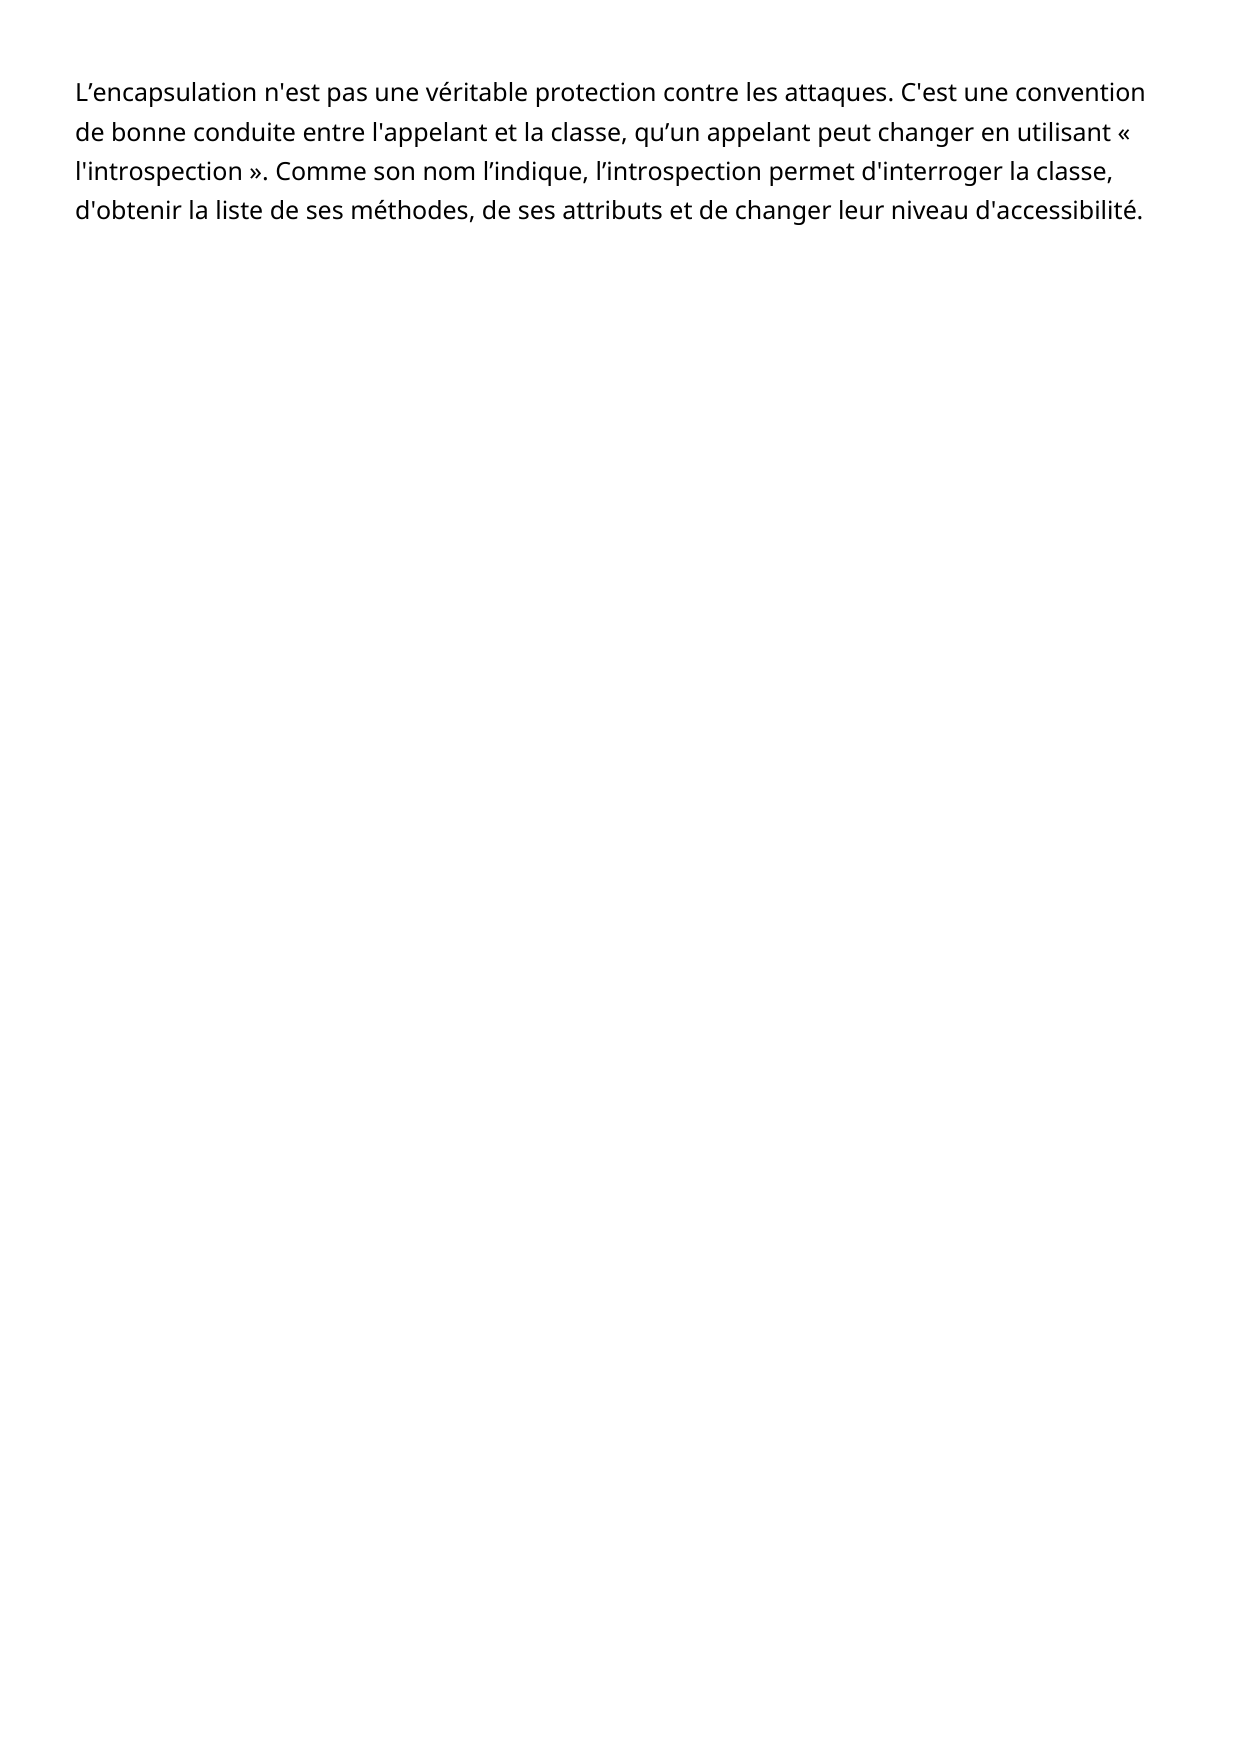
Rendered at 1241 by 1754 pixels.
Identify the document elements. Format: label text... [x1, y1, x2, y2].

text L’encapsulation n'est pas une véritable protection contre les attaques. C'est une convention de bonne conduite entre l'appelant et la classe, qu’un appelant peut changer en utilisant « l'introspection ». Comme son nom l’indique, l’introspection permet d'interroger la classe, d'obtenir la liste de ses méthodes, de ses attributs et de changer leur niveau d'accessibilité. [75, 75, 1165, 227]
